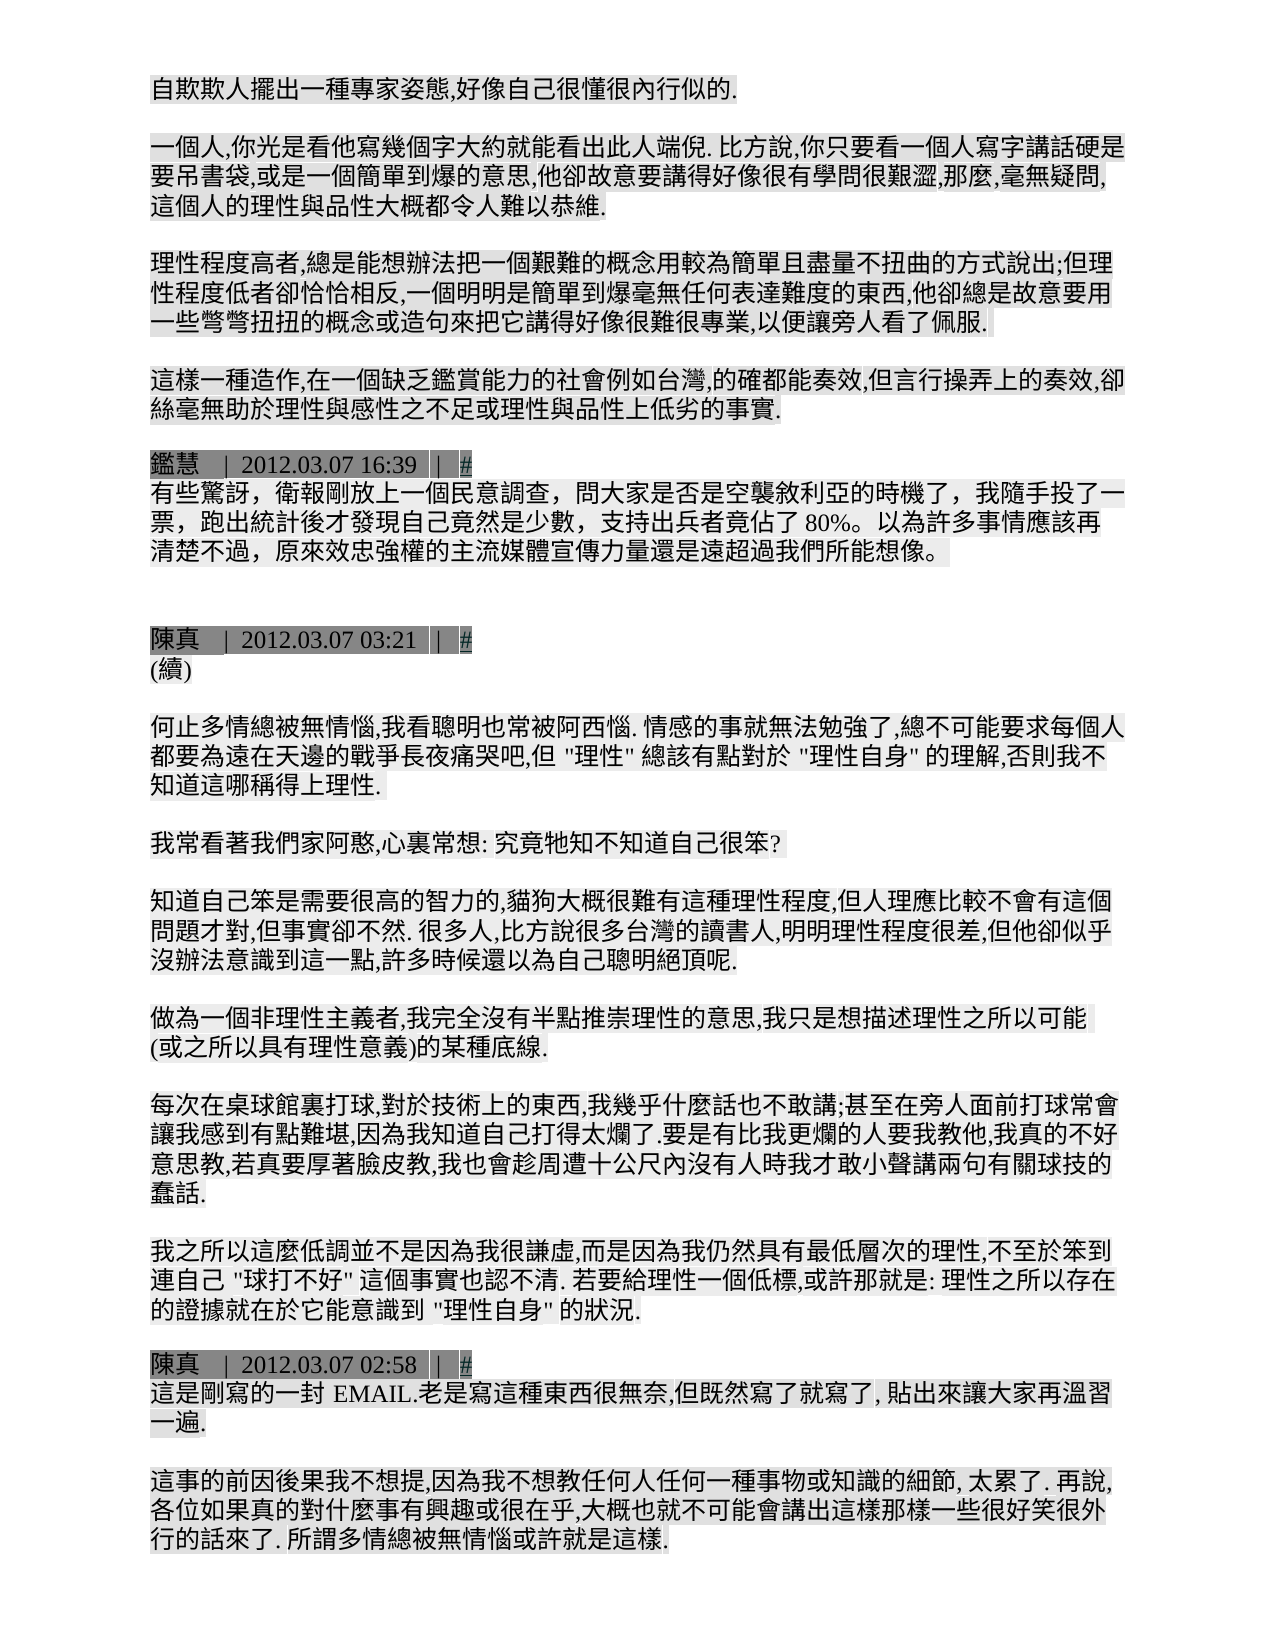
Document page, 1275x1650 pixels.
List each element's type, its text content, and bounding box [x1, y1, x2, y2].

text (續) 何止多情總被無情惱,我看聰明也常被阿西惱. 情感的事就無法勉強了,總不可能要求每個人都要為遠在天邊的戰爭長夜痛哭吧,但 "理性" 總該有點對於 "理性自身" 的理解,否則我不知道這哪稱得上理性. 我常看著我們家阿憨,心裏常想: 究竟牠知不知道自己很笨? 知道自己笨是需要很高的智力的,貓狗大概很難有這種理性程度,但人理應比較不會有這個問題才對,但事實卻不然. 很多人,比方說很多台灣的讀書人,明明理性程度很差,但他卻似乎沒辦法意識到這一點,許多時候還以為自己聰明絕頂呢. 做為一個非理性主義者,我完全沒有半點推崇理性的意思,我只是想描述理性之所以可能 (或之所以具有理性意義)的某種底線. 每次在桌球館裏打球,對於技術上的東西,我幾乎什麼話也不敢講;甚至在旁人面前打球常會讓我感到有點難堪,因為我知道自己打得太爛了.要是有比我更爛的人要我教他,我真的不好意思教,若真要厚著臉皮教,我也會趁周遭十公尺內沒有人時我才敢小聲講兩句有關球技的蠢話. 我之所以這麼低調並不是因為我很謙虛,而是因為我仍然具有最低層次的理性,不至於笨到連自己 "球打不好" 這個事實也認不清. 若要給理性一個低標,或許那就是: 理性之所以存在的證據就在於它能意識到 "理性自身" 的狀況. [150, 655, 1125, 1325]
text 陳真 | 2012.03.07 03:21 | # [150, 626, 1125, 655]
text 陳真 | 2012.03.07 02:58 | # [150, 1350, 1125, 1379]
text 有些驚訝，衛報剛放上一個民意調查，問大家是否是空襲敘利亞的時機了，我隨手投了一票，跑出統計後才發現自己竟然是少數，支持出兵者竟佔了80%。以為許多事情應該再清楚不過，原來效忠強權的主流媒體宣傳力量還是遠超過我們所能想像。 [150, 479, 1125, 567]
text 鑑慧 | 2012.03.07 16:39 | # [150, 450, 1125, 479]
text 這是剛寫的一封 EMAIL.老是寫這種東西很無奈,但既然寫了就寫了, 貼出來讓大家再溫習一遍. 這事的前因後果我不想提,因為我不想教任何人任何一種事物或知識的細節, 太累了. 再說,各位如果真的對什麼事有興趣或很在乎,大概也就不可能會講出這樣那樣一些很好笑很外行的話來了. 所謂多情總被無情惱或許就是這樣. [150, 1379, 1125, 1554]
text 自欺欺人擺出一種專家姿態,好像自己很懂很內行似的. 一個人,你光是看他寫幾個字大約就能看出此人端倪. 比方說,你只要看一個人寫字講話硬是要吊書袋,或是一個簡單到爆的意思,他卻故意要講得好像很有學問很艱澀,那麼,毫無疑問,這個人的理性與品性大概都令人難以恭維. 理性程度高者,總是能想辦法把一個艱難的概念用較為簡單且盡量不扭曲的方式說出;但理性程度低者卻恰恰相反,一個明明是簡單到爆毫無任何表達難度的東西,他卻總是故意要用一些彆彆扭扭的概念或造句來把它講得好像很難很專業,以便讓旁人看了佩服. 這樣一種造作,在一個缺乏鑑賞能力的社會例如台灣,的確都能奏效,但言行操弄上的奏效,卻絲毫無助於理性與感性之不足或理性與品性上低劣的事實. [150, 75, 1125, 425]
